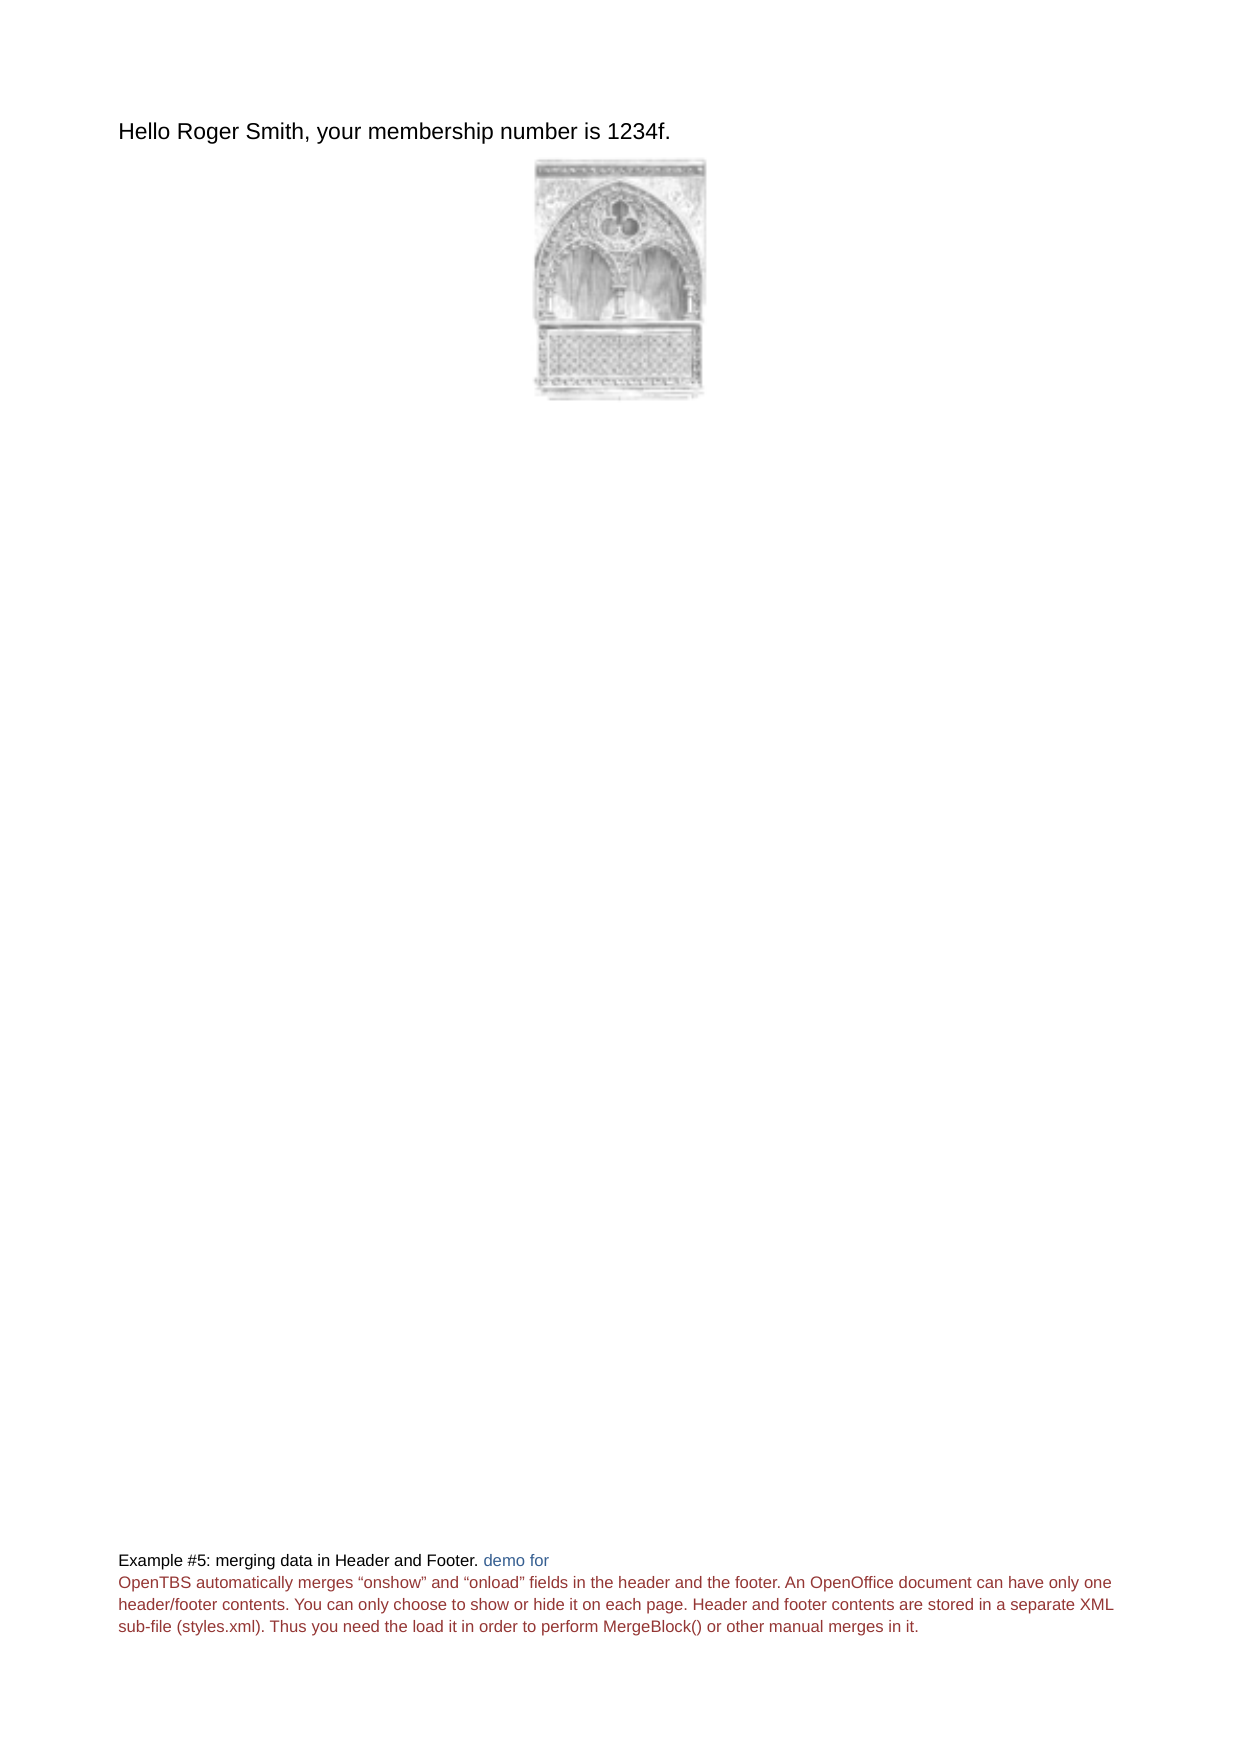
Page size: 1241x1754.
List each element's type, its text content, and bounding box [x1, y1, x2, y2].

picture [527, 157, 713, 405]
text Hello Roger Smith, your membership number is 1234f. [118, 118, 1122, 144]
